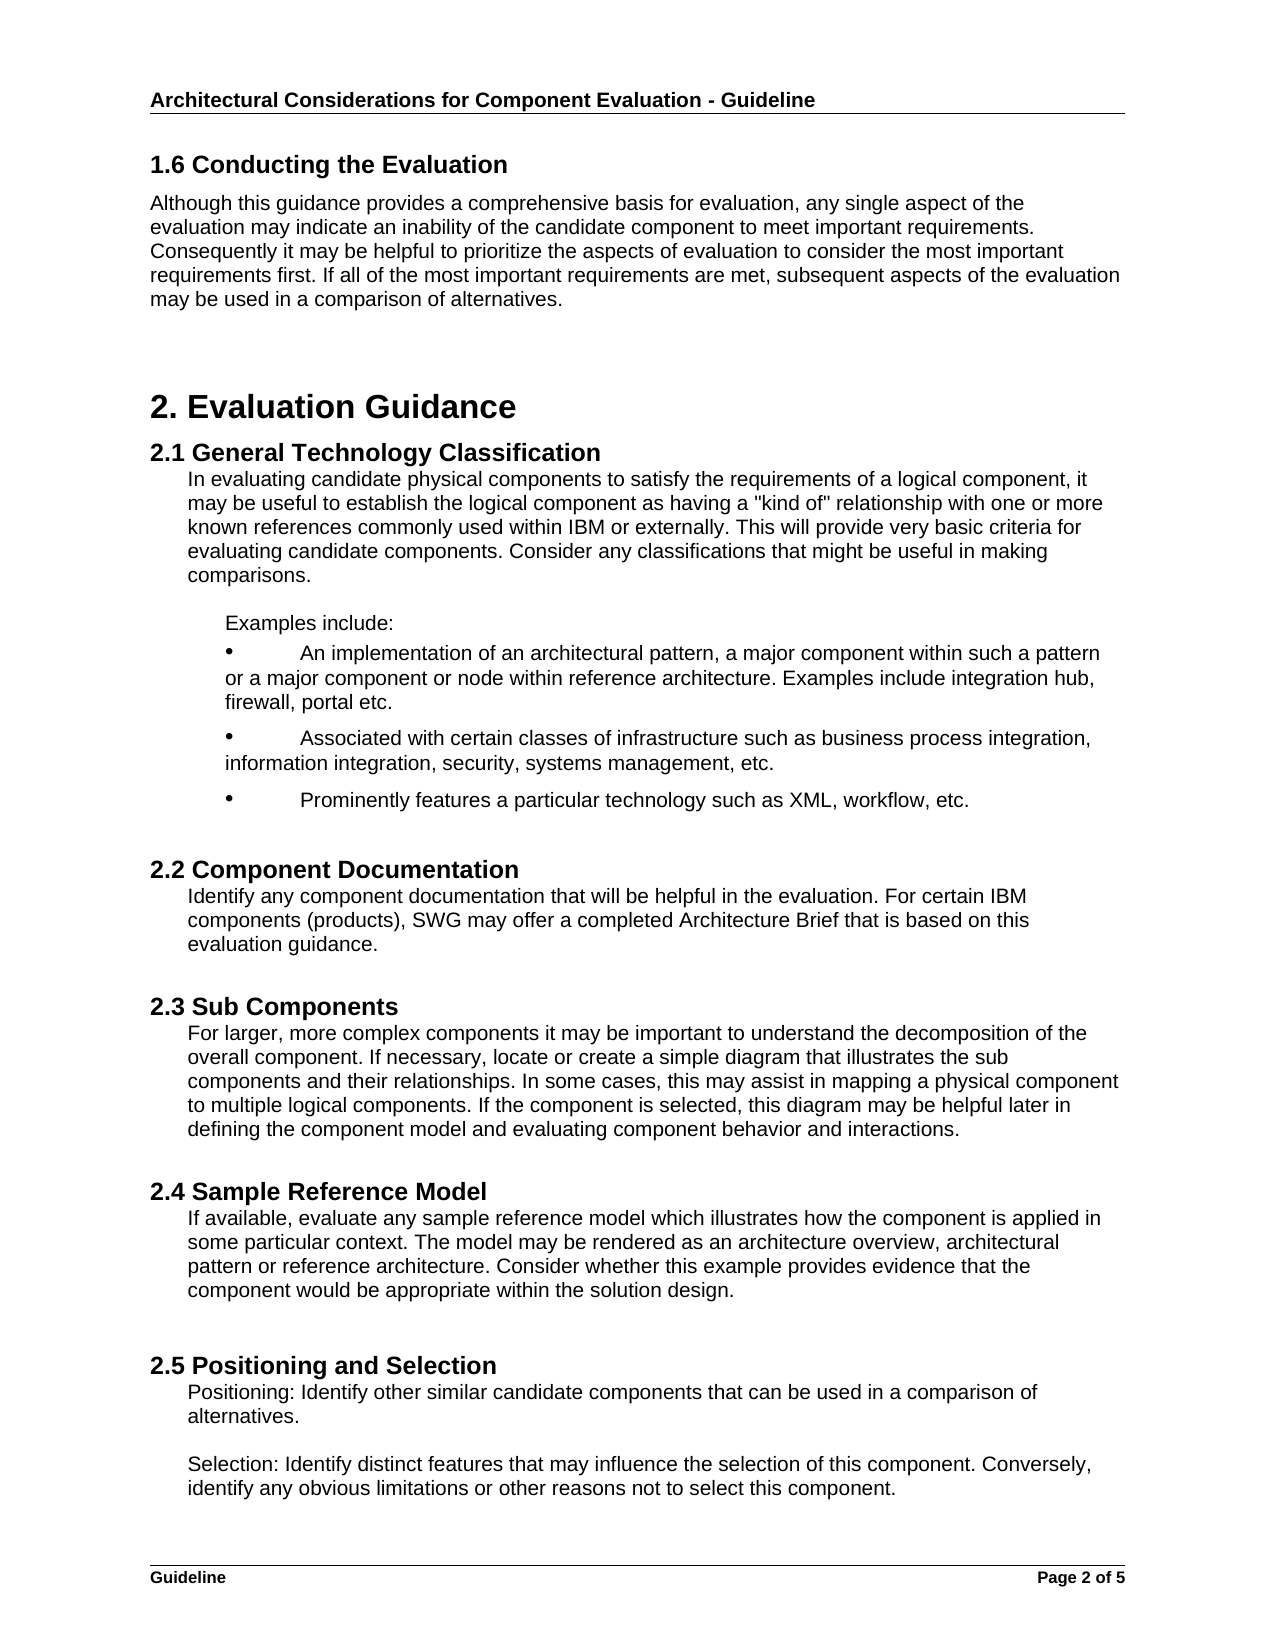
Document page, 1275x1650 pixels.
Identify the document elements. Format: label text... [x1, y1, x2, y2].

subtitle 2.1 General Technology Classification [150, 438, 1125, 467]
list Associated with certain classes of infrastructure such as business process integration, information integration, security, systems management, etc. [225, 726, 1125, 775]
text For larger, more complex components it may be important to understand the decomposition of the overall component. If necessary, locate or create a simple diagram that illustrates the sub components and their relationships. In some cases, this may assist in mapping a physical component to multiple logical components. If the component is selected, this diagram may be helpful later in defining the component model and evaluating component behavior and interactions. [187, 1021, 1125, 1141]
list Prominently features a particular technology such as XML, workflow, etc. [225, 787, 1125, 812]
text Examples include: [225, 610, 1125, 634]
subtitle 2.3 Sub Components [150, 992, 1125, 1021]
list An implementation of an architectural pattern, a major component within such a pattern or a major component or node within reference architecture. Examples include integration hub, firewall, portal etc. [225, 641, 1125, 713]
text Identify any component documentation that will be helpful in the evaluation. For certain IBM components (products), SWG may offer a completed Architecture Brief that is based on this evaluation guidance. [187, 884, 1125, 980]
text Although this guidance provides a comprehensive basis for evaluation, any single aspect of the evaluation may indicate an inability of the candidate component to meet important requirements. Consequently it may be helpful to prioritize the aspects of evaluation to consider the most important requirements first. If all of the most important requirements are met, subsequent aspects of the evaluation may be used in a comparison of alternatives. [150, 191, 1125, 311]
text Selection: Identify distinct features that may influence the selection of this component. Conversely, identify any obvious limitations or other reasons not to select this component. [187, 1451, 1125, 1499]
subtitle 1.6 Conducting the Evaluation [150, 150, 1125, 179]
subtitle 2.5 Positioning and Selection [150, 1351, 1125, 1379]
subtitle 2.4 Sample Reference Model [150, 1177, 1125, 1206]
subtitle 2.2 Component Documentation [150, 855, 1125, 884]
text In evaluating candidate physical components to satisfy the requirements of a logical component, it may be useful to establish the logical component as having a "kind of" relationship with one or more known references commonly used within IBM or externally. This will provide very basic criteria for evaluating candidate components. Consider any classifications that might be useful in making comparisons. [187, 467, 1125, 586]
subtitle 2. Evaluation Guidance [150, 387, 1125, 425]
text If available, evaluate any sample reference model which illustrates how the component is applied in some particular context. The model may be rendered as an architecture overview, architectural pattern or reference architecture. Consider whether this example provides evidence that the component would be appropriate within the solution design. [187, 1206, 1125, 1302]
text Positioning: Identify other similar candidate components that can be used in a comparison of alternatives. [187, 1379, 1125, 1427]
